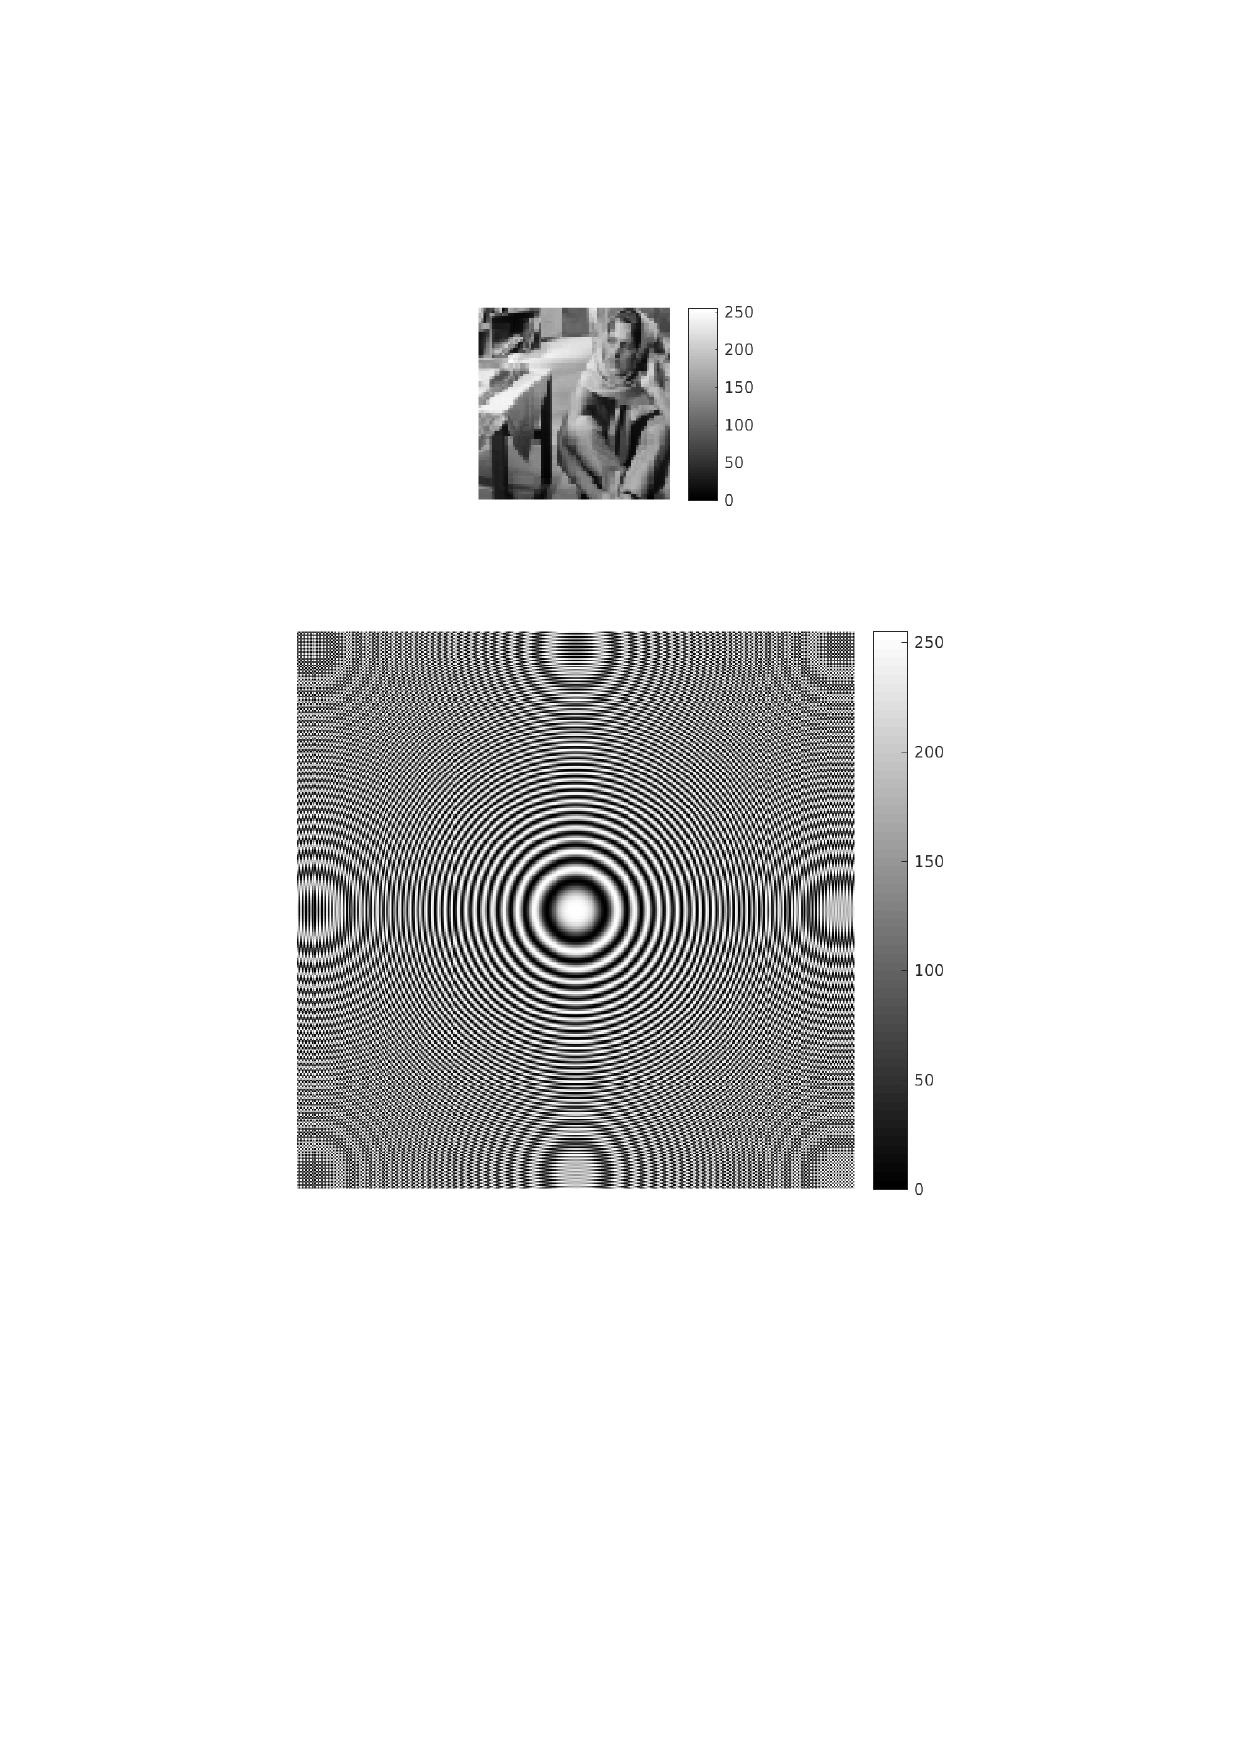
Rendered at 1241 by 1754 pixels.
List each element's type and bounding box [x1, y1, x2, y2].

picture [118, 118, 1123, 1321]
